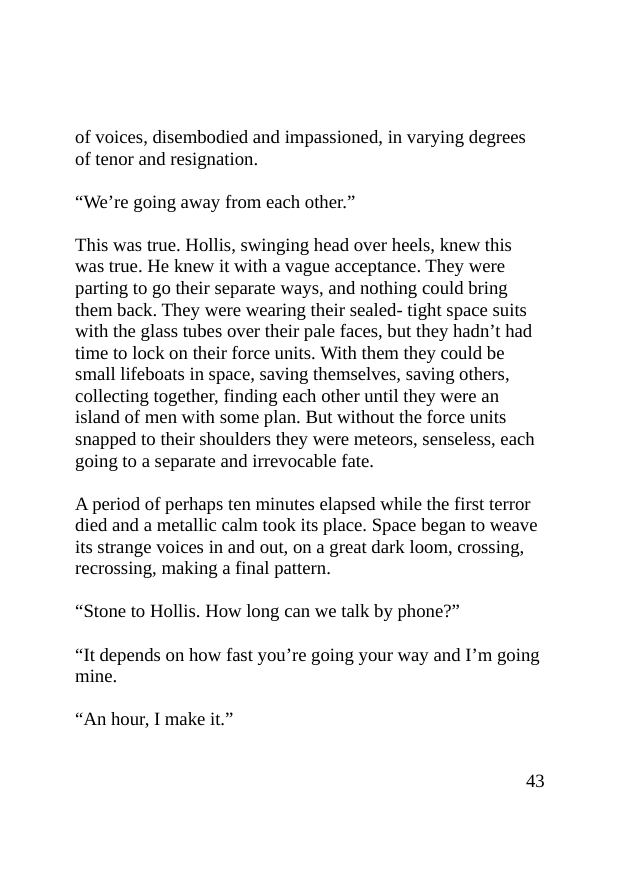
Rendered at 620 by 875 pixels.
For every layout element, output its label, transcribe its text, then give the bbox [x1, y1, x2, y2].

text “We’re going away from each other.” This was true. Hollis, swinging head over heels, knew this was true. He knew it with a vague acceptance. They were parting to go their separate ways, and nothing could bring them back. They were wearing their sealed- tight space suits with the glass tubes over their pale faces, but they hadn’t had time to lock on their force units. With them they could be small lifeboats in space, saving themselves, saving others, collecting together, finding each other until they were an island of men with some plan. But without the force units snapped to their shoulders they were meteors, senseless, each going to a separate and irrevocable fate. A period of perhaps ten minutes elapsed while the first terror died and a metallic calm took its place. Space began to weave its strange voices in and out, on a great dark loom, crossing, recrossing, making a final pattern. “Stone to Hollis. How long can we talk by phone?” “It depends on how fast you’re going your way and I’m going mine. “An hour, I make it.” [75, 169, 544, 730]
text of voices, disembodied and impassioned, in varying degrees of tenor and resignation. [75, 126, 544, 169]
